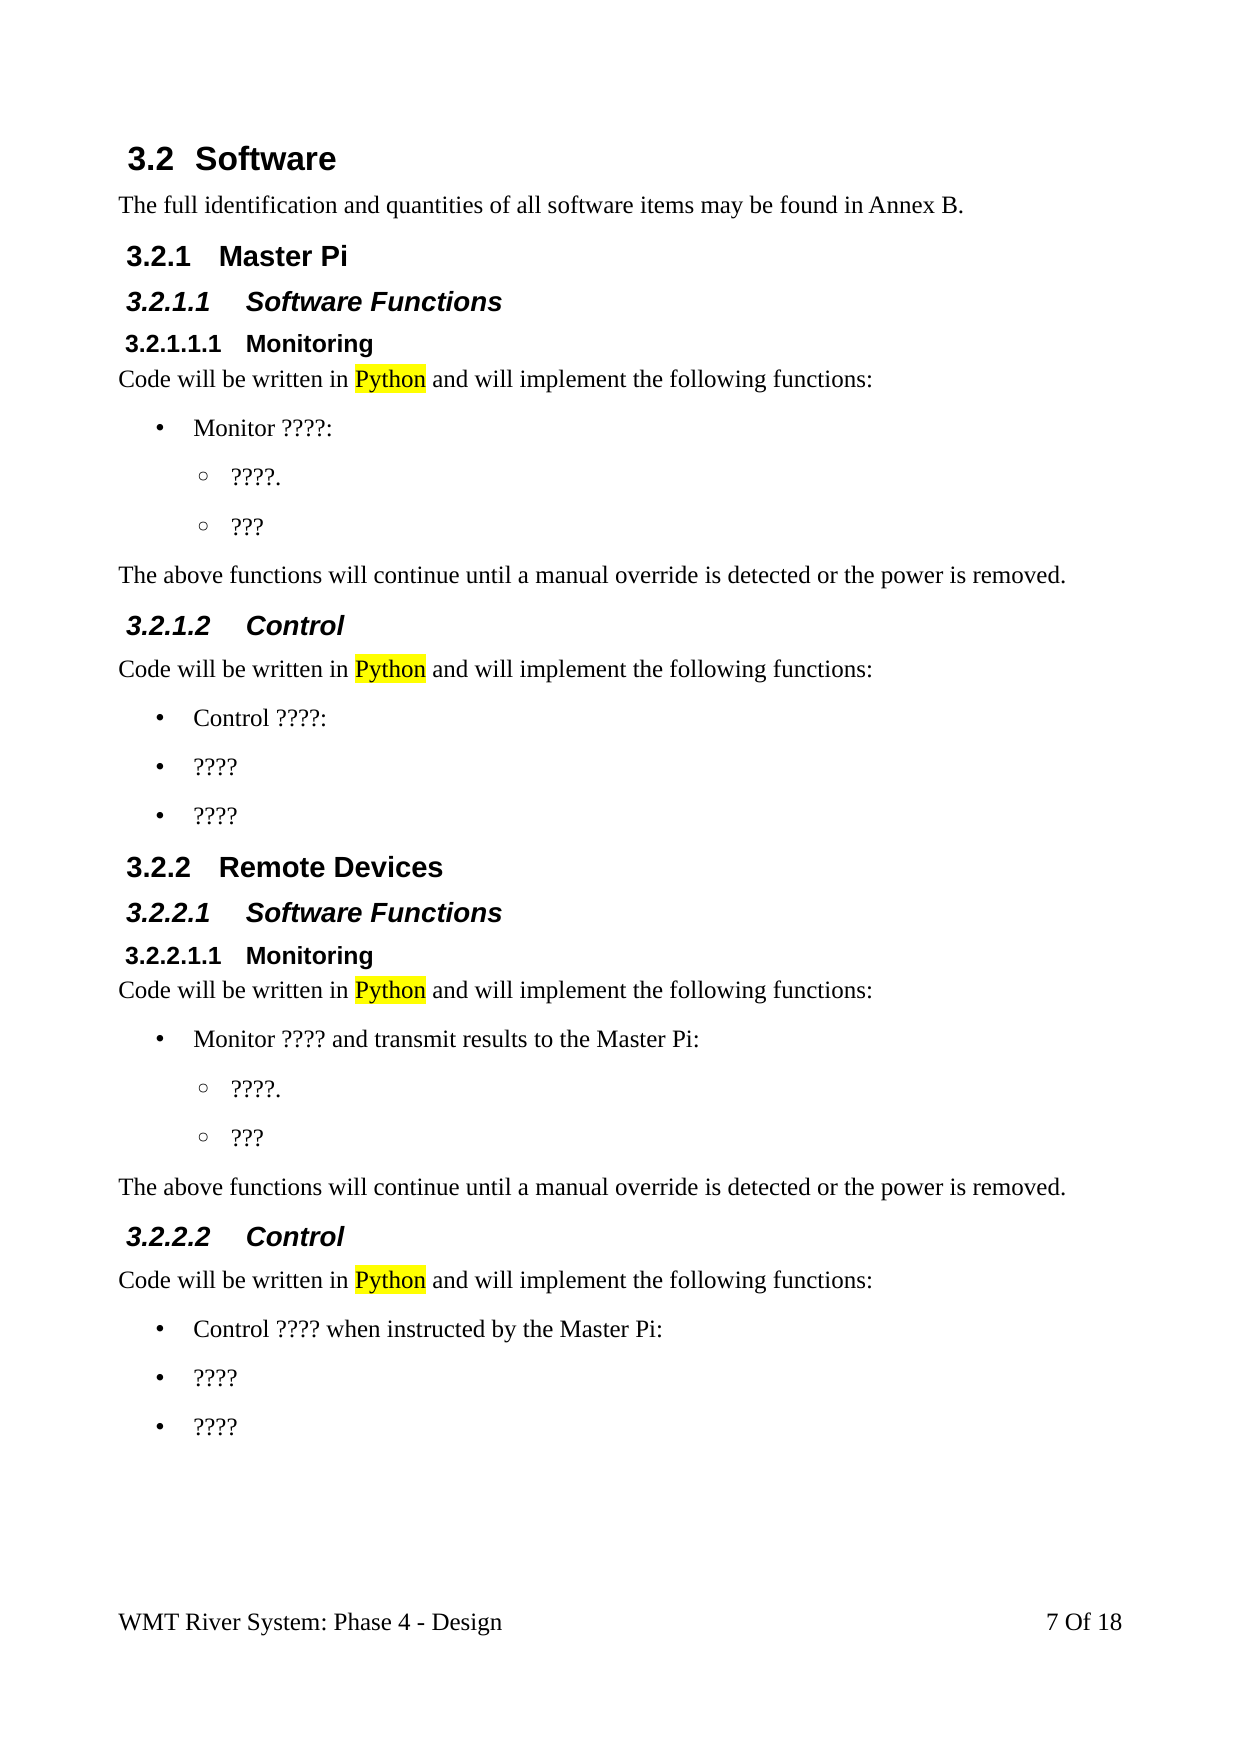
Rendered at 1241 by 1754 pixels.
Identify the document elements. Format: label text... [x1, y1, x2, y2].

subtitle Master Pi [118, 239, 1122, 273]
subtitle Software Functions [118, 896, 1122, 928]
subtitle Monitoring [118, 329, 1122, 358]
list Monitor ???? and transmit results to the Master Pi: [156, 1024, 1122, 1053]
list Control ???? when instructed by the Master Pi: [156, 1314, 1122, 1343]
subtitle Monitoring [118, 941, 1122, 969]
text Code will be written in Python and will implement the following functions: [118, 1265, 1122, 1294]
subtitle Control [118, 610, 1122, 642]
list ????. [193, 1074, 1122, 1102]
list Monitor ????: [156, 413, 1122, 442]
list ???? [156, 1363, 1122, 1392]
text Code will be written in Python and will implement the following functions: [118, 976, 1122, 1004]
list Control ????: [156, 703, 1122, 732]
subtitle Software [118, 139, 1122, 178]
list ??? [193, 512, 1122, 540]
list ???? [156, 801, 1122, 830]
text The above functions will continue until a manual override is detected or the power is removed. [118, 1172, 1122, 1201]
text Code will be written in Python and will implement the following functions: [118, 364, 1122, 393]
list ??? [193, 1123, 1122, 1151]
list ???? [156, 752, 1122, 781]
text The above functions will continue until a manual override is detected or the power is removed. [118, 561, 1122, 589]
list ???? [156, 1412, 1122, 1441]
list ????. [193, 462, 1122, 491]
subtitle Software Functions [118, 285, 1122, 317]
subtitle Control [118, 1221, 1122, 1253]
text The full identification and quantities of all software items may be found in Annex B. [118, 190, 1122, 219]
text Code will be written in Python and will implement the following functions: [118, 654, 1122, 683]
subtitle Remote Devices [118, 850, 1122, 884]
